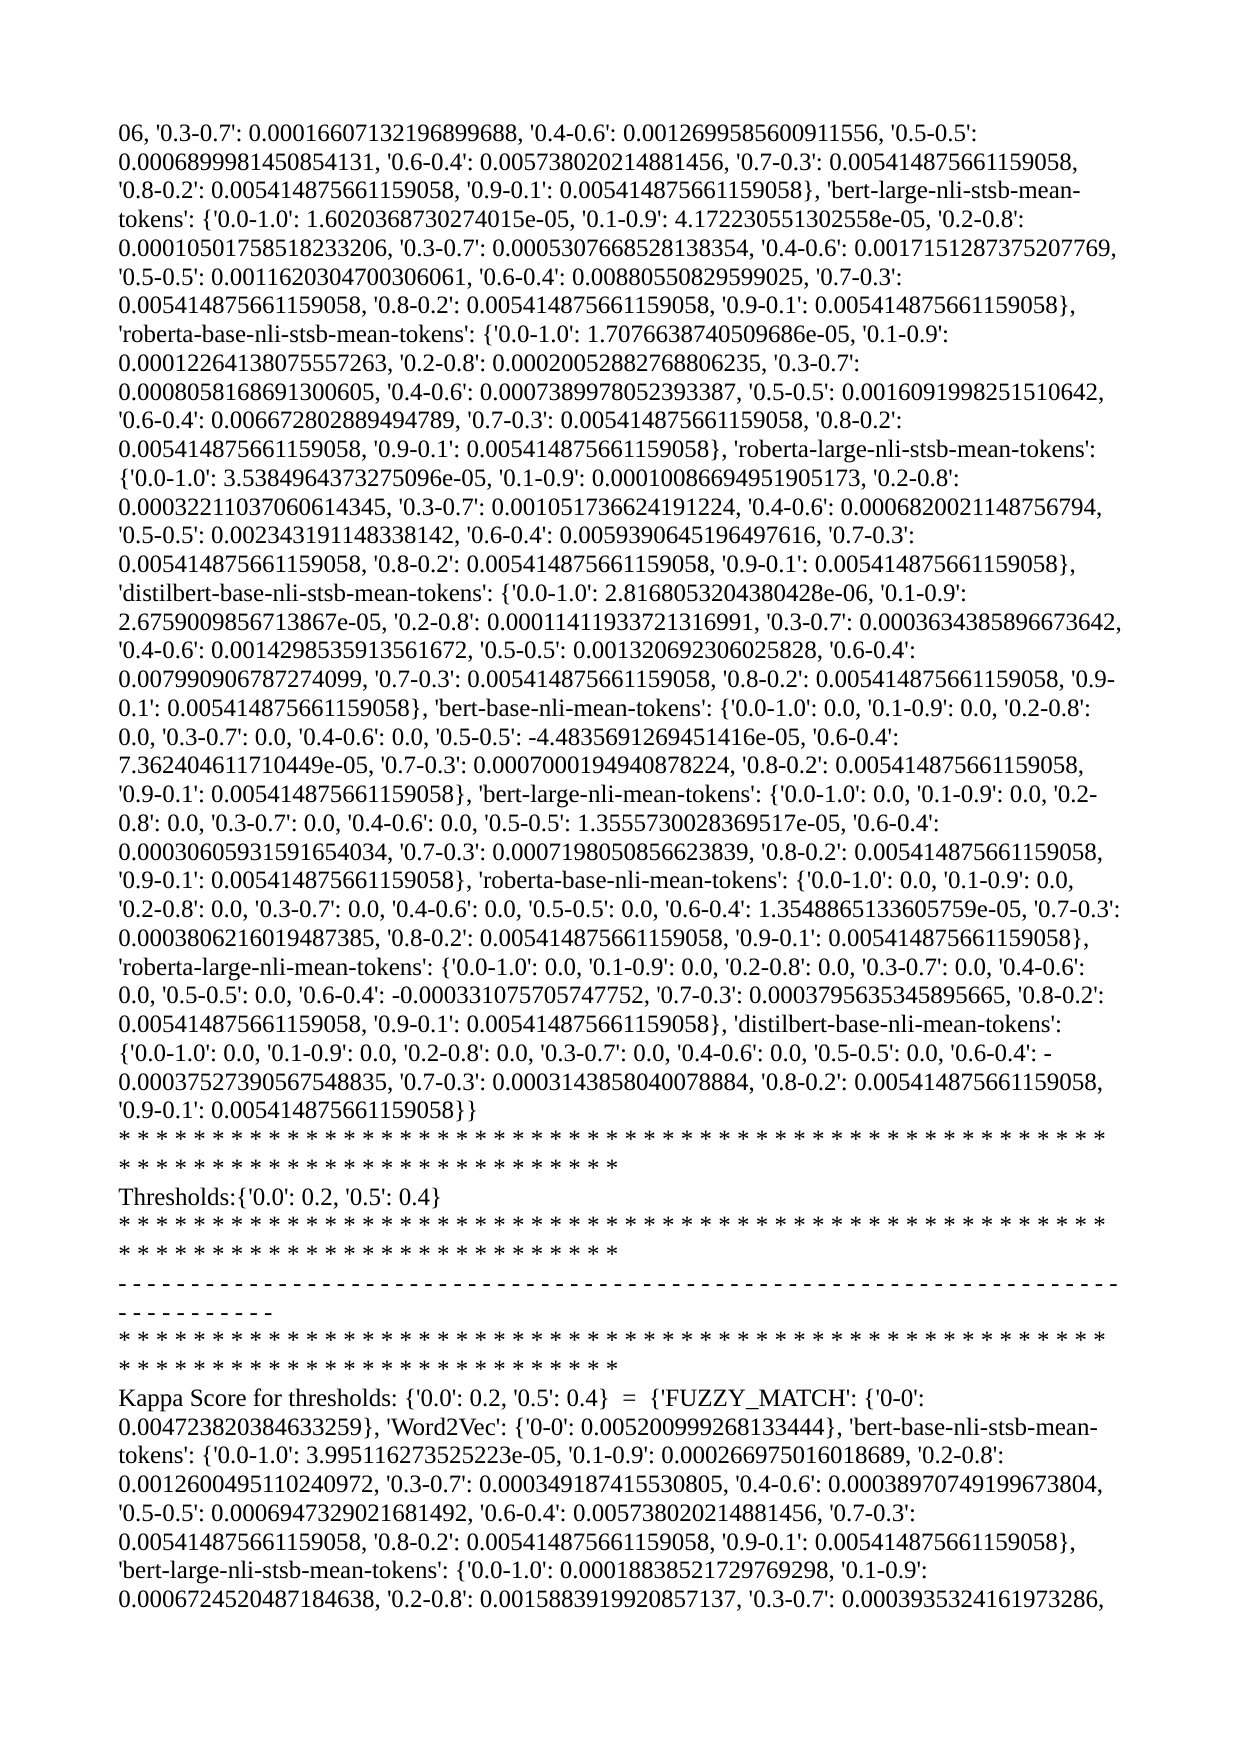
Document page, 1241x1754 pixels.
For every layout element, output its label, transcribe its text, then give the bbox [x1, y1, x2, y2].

text Thresholds:{'0.0': 0.2, '0.5': 0.4} [118, 1182, 1122, 1211]
text * * * * * * * * * * * * * * * * * * * * * * * * * * * * * * * * * * * * * * * * * * * * * * * * * * * * * * * * * * * * * * * * * * * * * * * * * * * * * * * * [118, 1211, 1122, 1268]
text - - - - - - - - - - - - - - - - - - - - - - - - - - - - - - - - - - - - - - - - - - - - - - - - - - - - - - - - - - - - - - - - - - - - - - - - - - - - - - - - [118, 1268, 1122, 1326]
text Kappa Score for thresholds: {'0.0': 0.2, '0.5': 0.4} = {'FUZZY_MATCH': {'0-0': 0.004723820384633259}, 'Word2Vec': {'0-0': 0.005200999268133444}, 'bert-base-nli-stsb-mean-tokens': {'0.0-1.0': 3.995116273525223e-05, '0.1-0.9': 0.000266975016018689, '0.2-0.8': 0.0012600495110240972, '0.3-0.7': 0.000349187415530805, '0.4-0.6': 0.00038970749199673804, '0.5-0.5': 0.0006947329021681492, '0.6-0.4': 0.005738020214881456, '0.7-0.3': 0.005414875661159058, '0.8-0.2': 0.005414875661159058, '0.9-0.1': 0.005414875661159058}, 'bert-large-nli-stsb-mean-tokens': {'0.0-1.0': 0.00018838521729769298, '0.1-0.9': 0.0006724520487184638, '0.2-0.8': 0.0015883919920857137, '0.3-0.7': 0.0003935324161973286, [118, 1383, 1122, 1613]
text * * * * * * * * * * * * * * * * * * * * * * * * * * * * * * * * * * * * * * * * * * * * * * * * * * * * * * * * * * * * * * * * * * * * * * * * * * * * * * * * [118, 1124, 1122, 1182]
text 06, '0.3-0.7': 0.00016607132196899688, '0.4-0.6': 0.0012699585600911556, '0.5-0.5': 0.0006899981450854131, '0.6-0.4': 0.005738020214881456, '0.7-0.3': 0.005414875661159058, '0.8-0.2': 0.005414875661159058, '0.9-0.1': 0.005414875661159058}, 'bert-large-nli-stsb-mean-tokens': {'0.0-1.0': 1.6020368730274015e-05, '0.1-0.9': 4.172230551302558e-05, '0.2-0.8': 0.00010501758518233206, '0.3-0.7': 0.0005307668528138354, '0.4-0.6': 0.0017151287375207769, '0.5-0.5': 0.0011620304700306061, '0.6-0.4': 0.00880550829599025, '0.7-0.3': 0.005414875661159058, '0.8-0.2': 0.005414875661159058, '0.9-0.1': 0.005414875661159058}, 'roberta-base-nli-stsb-mean-tokens': {'0.0-1.0': 1.7076638740509686e-05, '0.1-0.9': 0.00012264138075557263, '0.2-0.8': 0.00020052882768806235, '0.3-0.7': 0.0008058168691300605, '0.4-0.6': 0.0007389978052393387, '0.5-0.5': 0.0016091998251510642, '0.6-0.4': 0.006672802889494789, '0.7-0.3': 0.005414875661159058, '0.8-0.2': 0.005414875661159058, '0.9-0.1': 0.005414875661159058}, 'roberta-large-nli-stsb-mean-tokens': {'0.0-1.0': 3.5384964373275096e-05, '0.1-0.9': 0.00010086694951905173, '0.2-0.8': 0.00032211037060614345, '0.3-0.7': 0.001051736624191224, '0.4-0.6': 0.0006820021148756794, '0.5-0.5': 0.002343191148338142, '0.6-0.4': 0.0059390645196497616, '0.7-0.3': 0.005414875661159058, '0.8-0.2': 0.005414875661159058, '0.9-0.1': 0.005414875661159058}, 'distilbert-base-nli-stsb-mean-tokens': {'0.0-1.0': 2.8168053204380428e-06, '0.1-0.9': 2.6759009856713867e-05, '0.2-0.8': 0.00011411933721316991, '0.3-0.7': 0.0003634385896673642, '0.4-0.6': 0.0014298535913561672, '0.5-0.5': 0.001320692306025828, '0.6-0.4': 0.007990906787274099, '0.7-0.3': 0.005414875661159058, '0.8-0.2': 0.005414875661159058, '0.9-0.1': 0.005414875661159058}, 'bert-base-nli-mean-tokens': {'0.0-1.0': 0.0, '0.1-0.9': 0.0, '0.2-0.8': 0.0, '0.3-0.7': 0.0, '0.4-0.6': 0.0, '0.5-0.5': -4.4835691269451416e-05, '0.6-0.4': 7.362404611710449e-05, '0.7-0.3': 0.0007000194940878224, '0.8-0.2': 0.005414875661159058, '0.9-0.1': 0.005414875661159058}, 'bert-large-nli-mean-tokens': {'0.0-1.0': 0.0, '0.1-0.9': 0.0, '0.2-0.8': 0.0, '0.3-0.7': 0.0, '0.4-0.6': 0.0, '0.5-0.5': 1.3555730028369517e-05, '0.6-0.4': 0.00030605931591654034, '0.7-0.3': 0.0007198050856623839, '0.8-0.2': 0.005414875661159058, '0.9-0.1': 0.005414875661159058}, 'roberta-base-nli-mean-tokens': {'0.0-1.0': 0.0, '0.1-0.9': 0.0, '0.2-0.8': 0.0, '0.3-0.7': 0.0, '0.4-0.6': 0.0, '0.5-0.5': 0.0, '0.6-0.4': 1.3548865133605759e-05, '0.7-0.3': 0.0003806216019487385, '0.8-0.2': 0.005414875661159058, '0.9-0.1': 0.005414875661159058}, 'roberta-large-nli-mean-tokens': {'0.0-1.0': 0.0, '0.1-0.9': 0.0, '0.2-0.8': 0.0, '0.3-0.7': 0.0, '0.4-0.6': 0.0, '0.5-0.5': 0.0, '0.6-0.4': -0.000331075705747752, '0.7-0.3': 0.0003795635345895665, '0.8-0.2': 0.005414875661159058, '0.9-0.1': 0.005414875661159058}, 'distilbert-base-nli-mean-tokens': {'0.0-1.0': 0.0, '0.1-0.9': 0.0, '0.2-0.8': 0.0, '0.3-0.7': 0.0, '0.4-0.6': 0.0, '0.5-0.5': 0.0, '0.6-0.4': -0.00037527390567548835, '0.7-0.3': 0.0003143858040078884, '0.8-0.2': 0.005414875661159058, '0.9-0.1': 0.005414875661159058}} [118, 118, 1122, 1124]
text * * * * * * * * * * * * * * * * * * * * * * * * * * * * * * * * * * * * * * * * * * * * * * * * * * * * * * * * * * * * * * * * * * * * * * * * * * * * * * * * [118, 1326, 1122, 1383]
